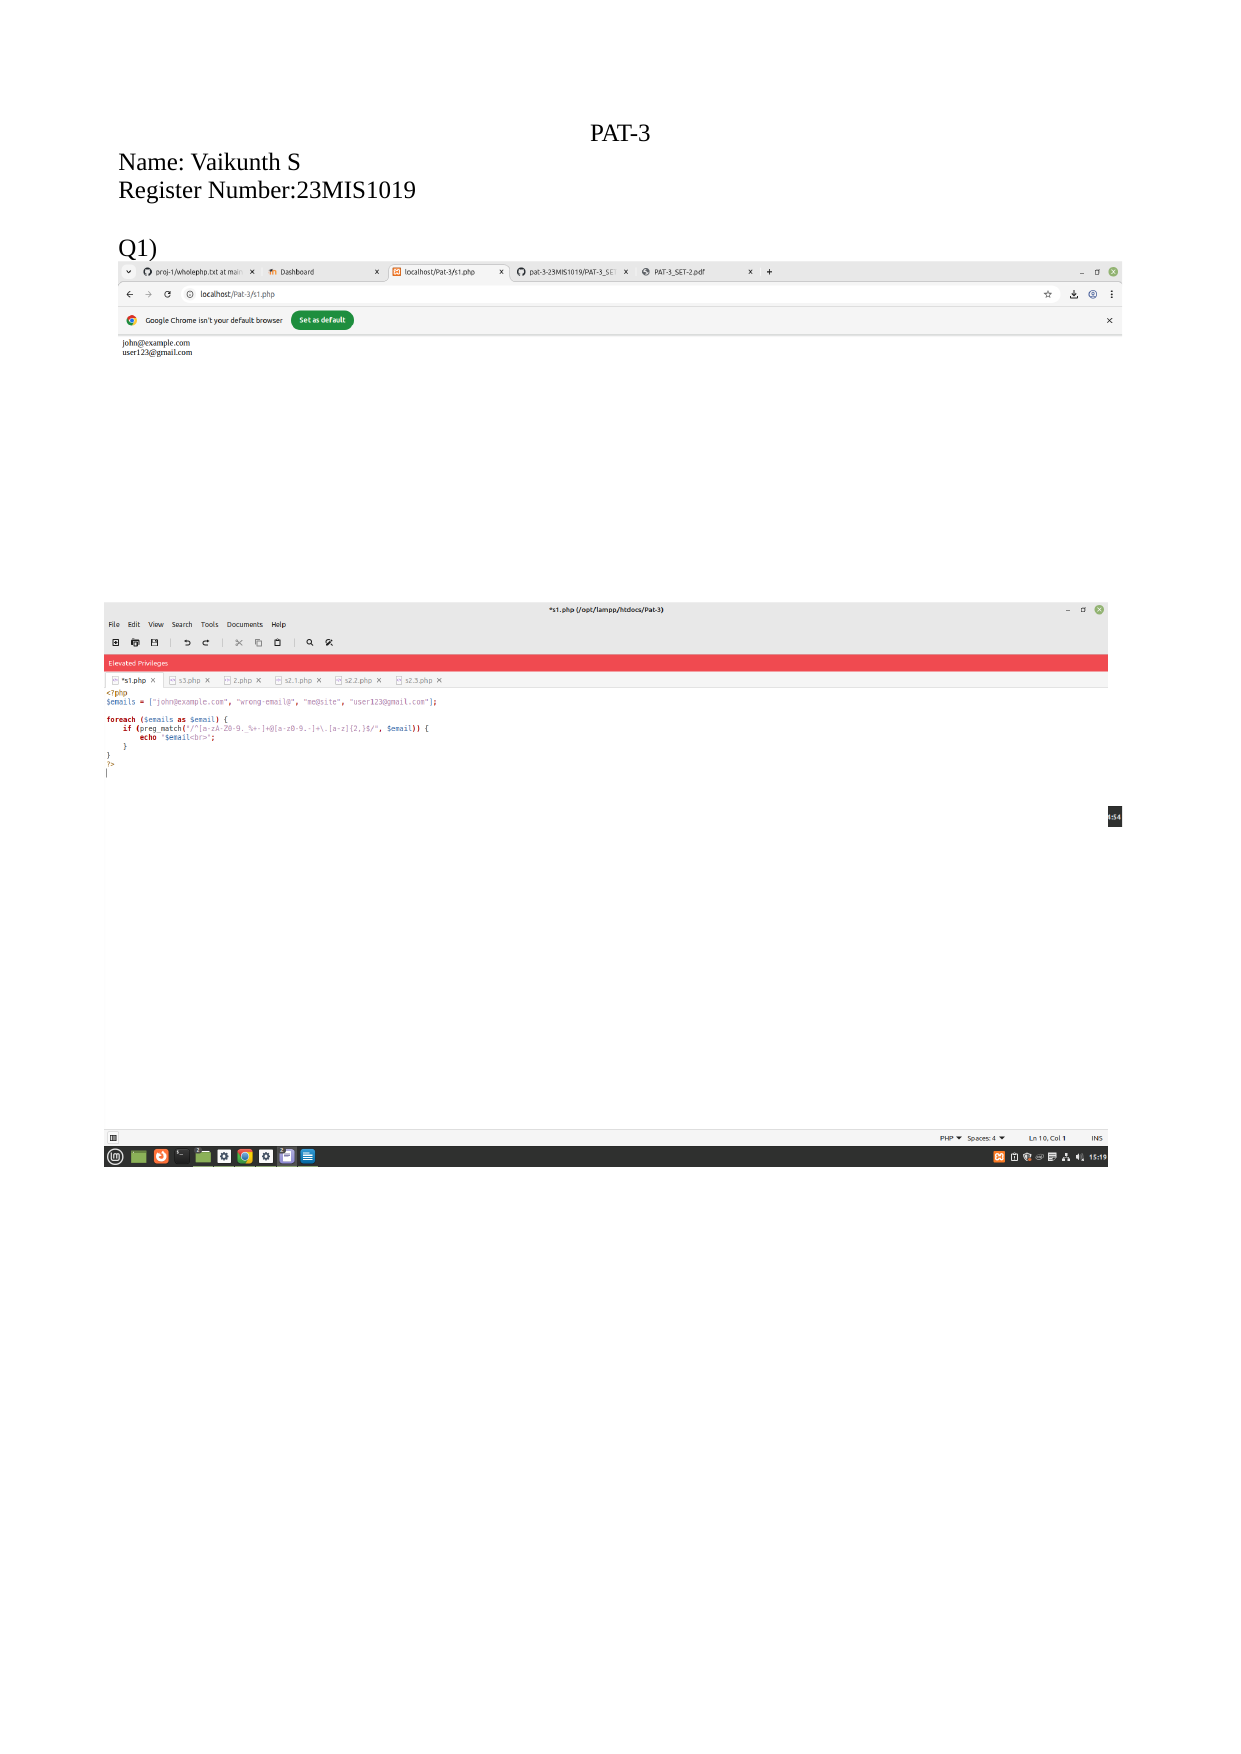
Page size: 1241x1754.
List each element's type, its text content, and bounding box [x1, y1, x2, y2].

text Register Number:23MIS1019 [118, 176, 1122, 204]
text Q1) [118, 233, 1122, 261]
text PAT-3 [118, 118, 1122, 147]
text Name: Vaikunth S [118, 147, 1122, 176]
picture [104, 261, 1123, 1167]
